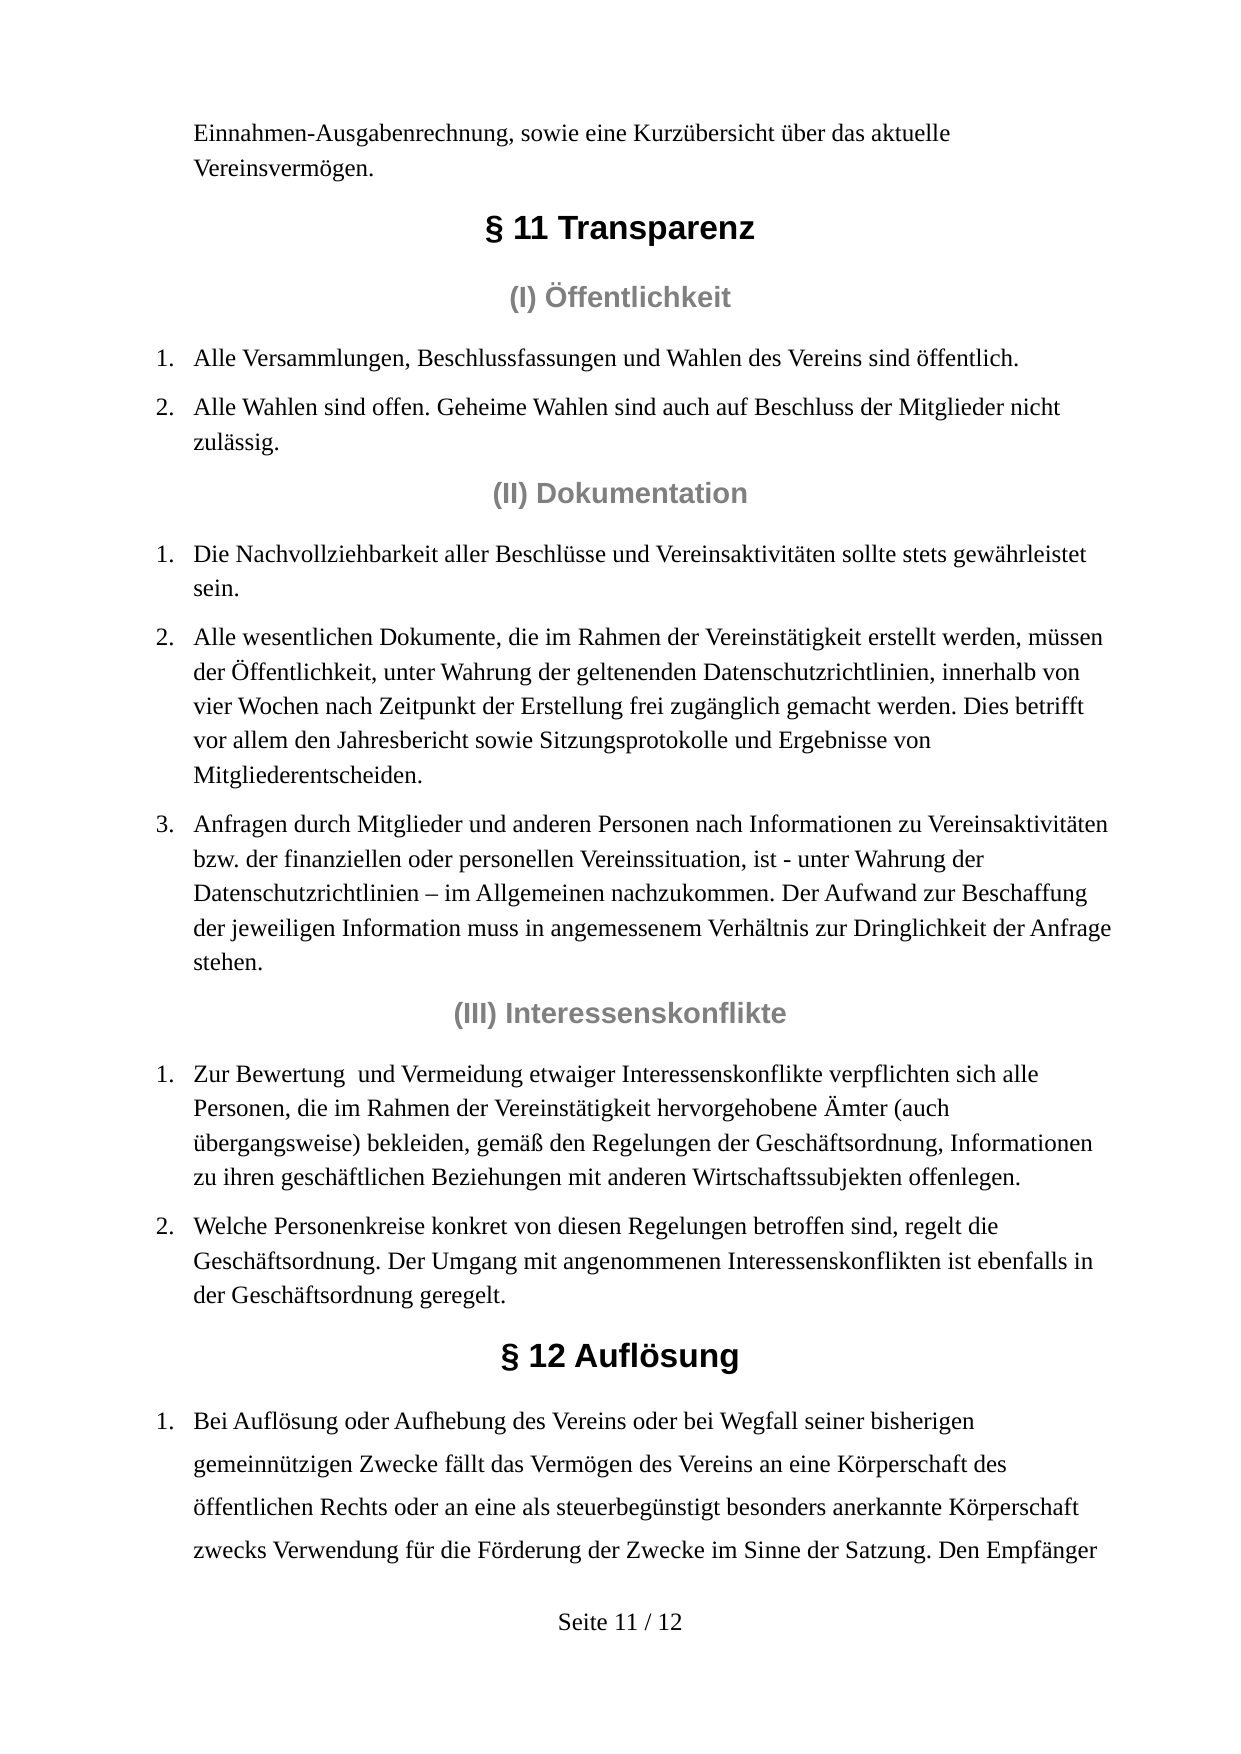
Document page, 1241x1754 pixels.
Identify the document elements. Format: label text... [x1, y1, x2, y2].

list Alle wesentlichen Dokumente, die im Rahmen der Vereinstätigkeit erstellt werden, müssen der Öffentlichkeit, unter Wahrung der geltenenden Datenschutzrichtlinien, innerhalb von vier Wochen nach Zeitpunkt der Erstellung frei zugänglich gemacht werden. Dies betrifft vor allem den Jahresbericht sowie Sitzungsprotokolle und Ergebnisse von Mitgliederentscheiden. [156, 622, 1122, 789]
subtitle (II) Dokumentation [118, 476, 1122, 509]
subtitle § 12 Auflösung [118, 1336, 1122, 1374]
list Alle Wahlen sind offen. Geheime Wahlen sind auch auf Beschluss der Mitglieder nicht zulässig. [156, 392, 1122, 456]
list Bei Auflösung oder Aufhebung des Vereins oder bei Wegfall seiner bisherigen gemeinnützigen Zwecke fällt das Vermögen des Vereins an eine Körperschaft des öffentlichen Rechts oder an eine als steuerbegünstigt besonders anerkannte Körperschaft zwecks Verwendung für die Förderung der Zwecke im Sinne der Satzung. Den Empfänger [156, 1406, 1122, 1564]
list Zur Bewertung und Vermeidung etwaiger Interessenskonflikte verpflichten sich alle Personen, die im Rahmen der Vereinstätigkeit hervorgehobene Ämter (auch übergangsweise) bekleiden, gemäß den Regelungen der Geschäftsordnung, Informationen zu ihren geschäftlichen Beziehungen mit anderen Wirtschaftssubjekten offenlegen. [156, 1059, 1122, 1191]
subtitle § 11 Transparenz [118, 208, 1122, 247]
list Die Nachvollziehbarkeit aller Beschlüsse und Vereinsaktivitäten sollte stets gewährleistet sein. [156, 539, 1122, 602]
list Welche Personenkreise konkret von diesen Regelungen betroffen sind, regelt die Geschäftsordnung. Der Umgang mit angenommenen Interessenskonflikten ist ebenfalls in der Geschäftsordnung geregelt. [156, 1211, 1122, 1309]
list Anfragen durch Mitglieder und anderen Personen nach Informationen zu Vereinsaktivitäten bzw. der finanziellen oder personellen Vereinssituation, ist - unter Wahrung der Datenschutzrichtlinien – im Allgemeinen nachzukommen. Der Aufwand zur Beschaffung der jeweiligen Information muss in angemessenem Verhältnis zur Dringlichkeit der Anfrage stehen. [156, 809, 1122, 976]
list Einnahmen-Ausgabenrechnung, sowie eine Kurzübersicht über das aktuelle Vereinsvermögen. [156, 118, 1122, 181]
list Alle Versammlungen, Beschlussfassungen und Wahlen des Vereins sind öffentlich. [156, 343, 1122, 372]
subtitle (III) Interessenskonflikte [118, 996, 1122, 1030]
subtitle (I) Öffentlichkeit [118, 280, 1122, 314]
